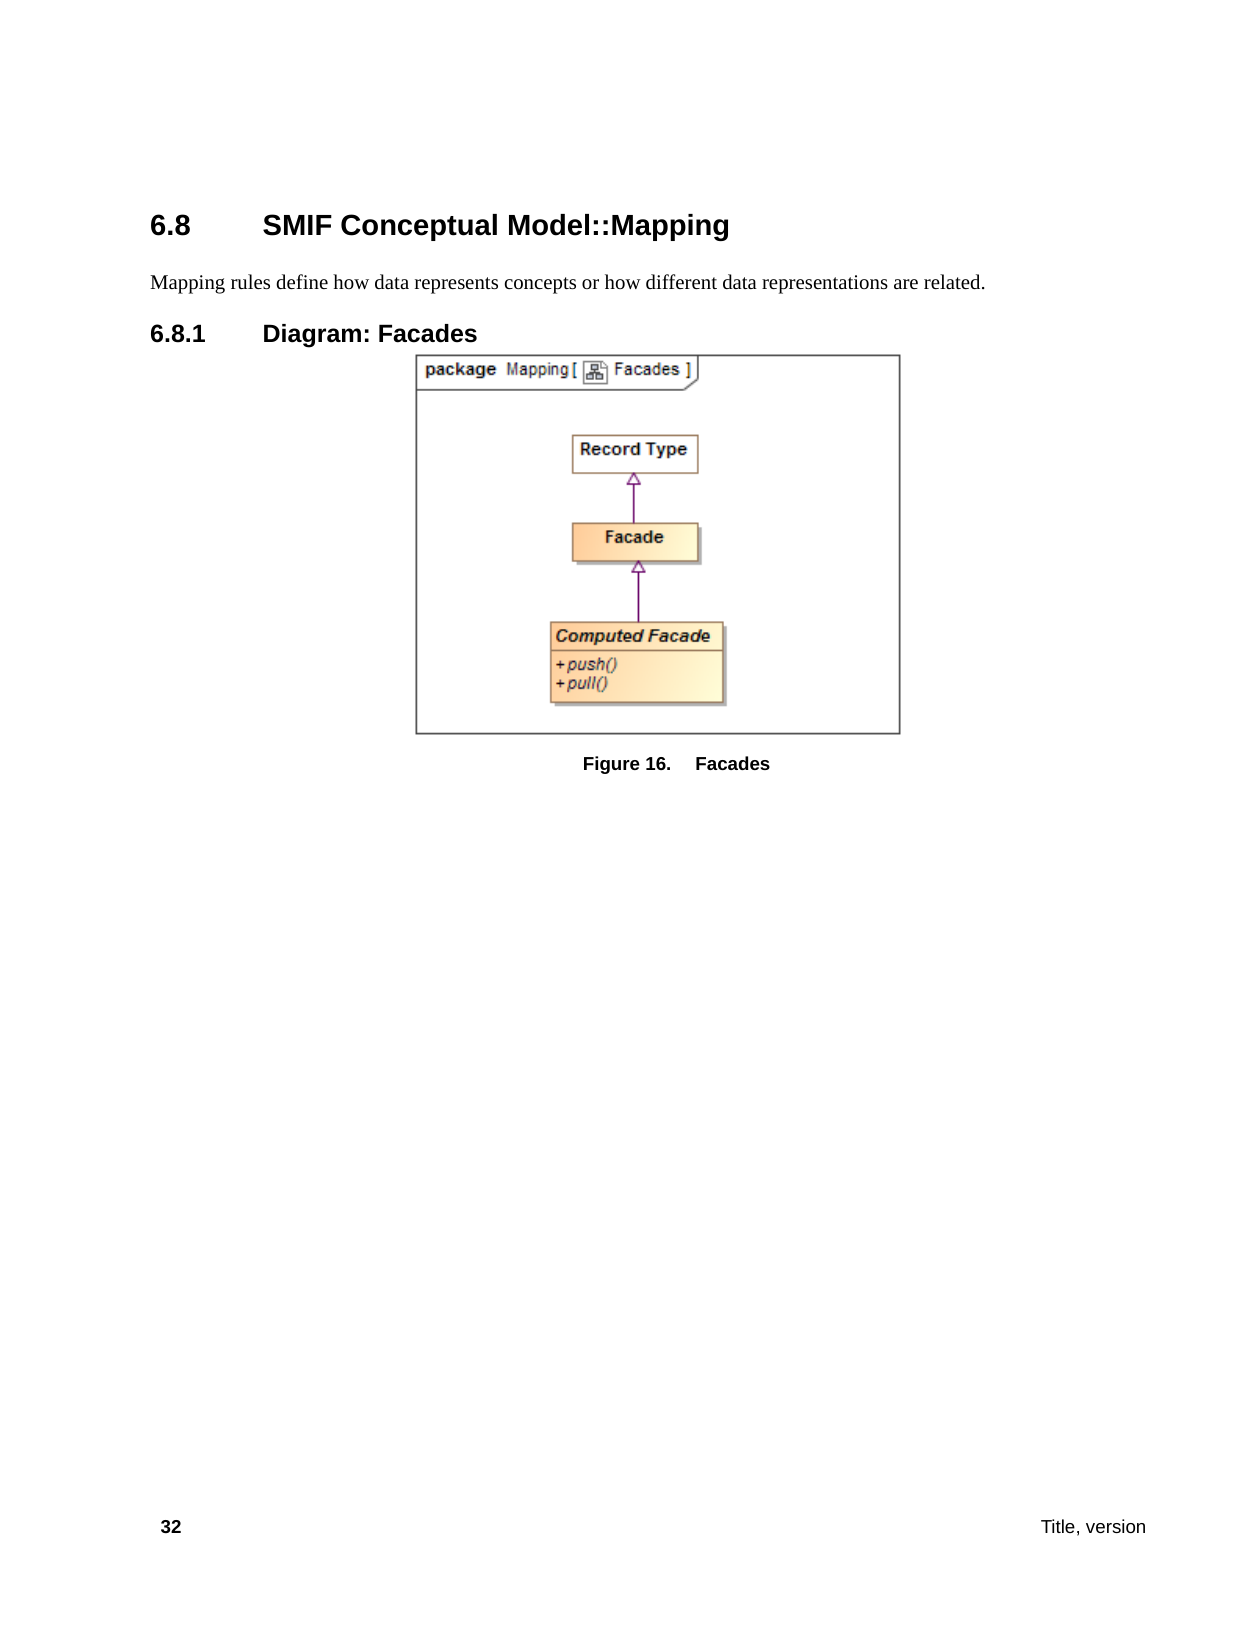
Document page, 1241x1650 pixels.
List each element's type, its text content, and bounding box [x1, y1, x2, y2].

text Mapping rules define how data represents concepts or how different data representations are related. [150, 270, 1165, 294]
subtitle SMIF Conceptual Model::Mapping [150, 208, 1165, 241]
list Facades [187, 753, 1165, 774]
picture [408, 347, 907, 741]
subtitle Diagram: Facades [150, 319, 1165, 348]
